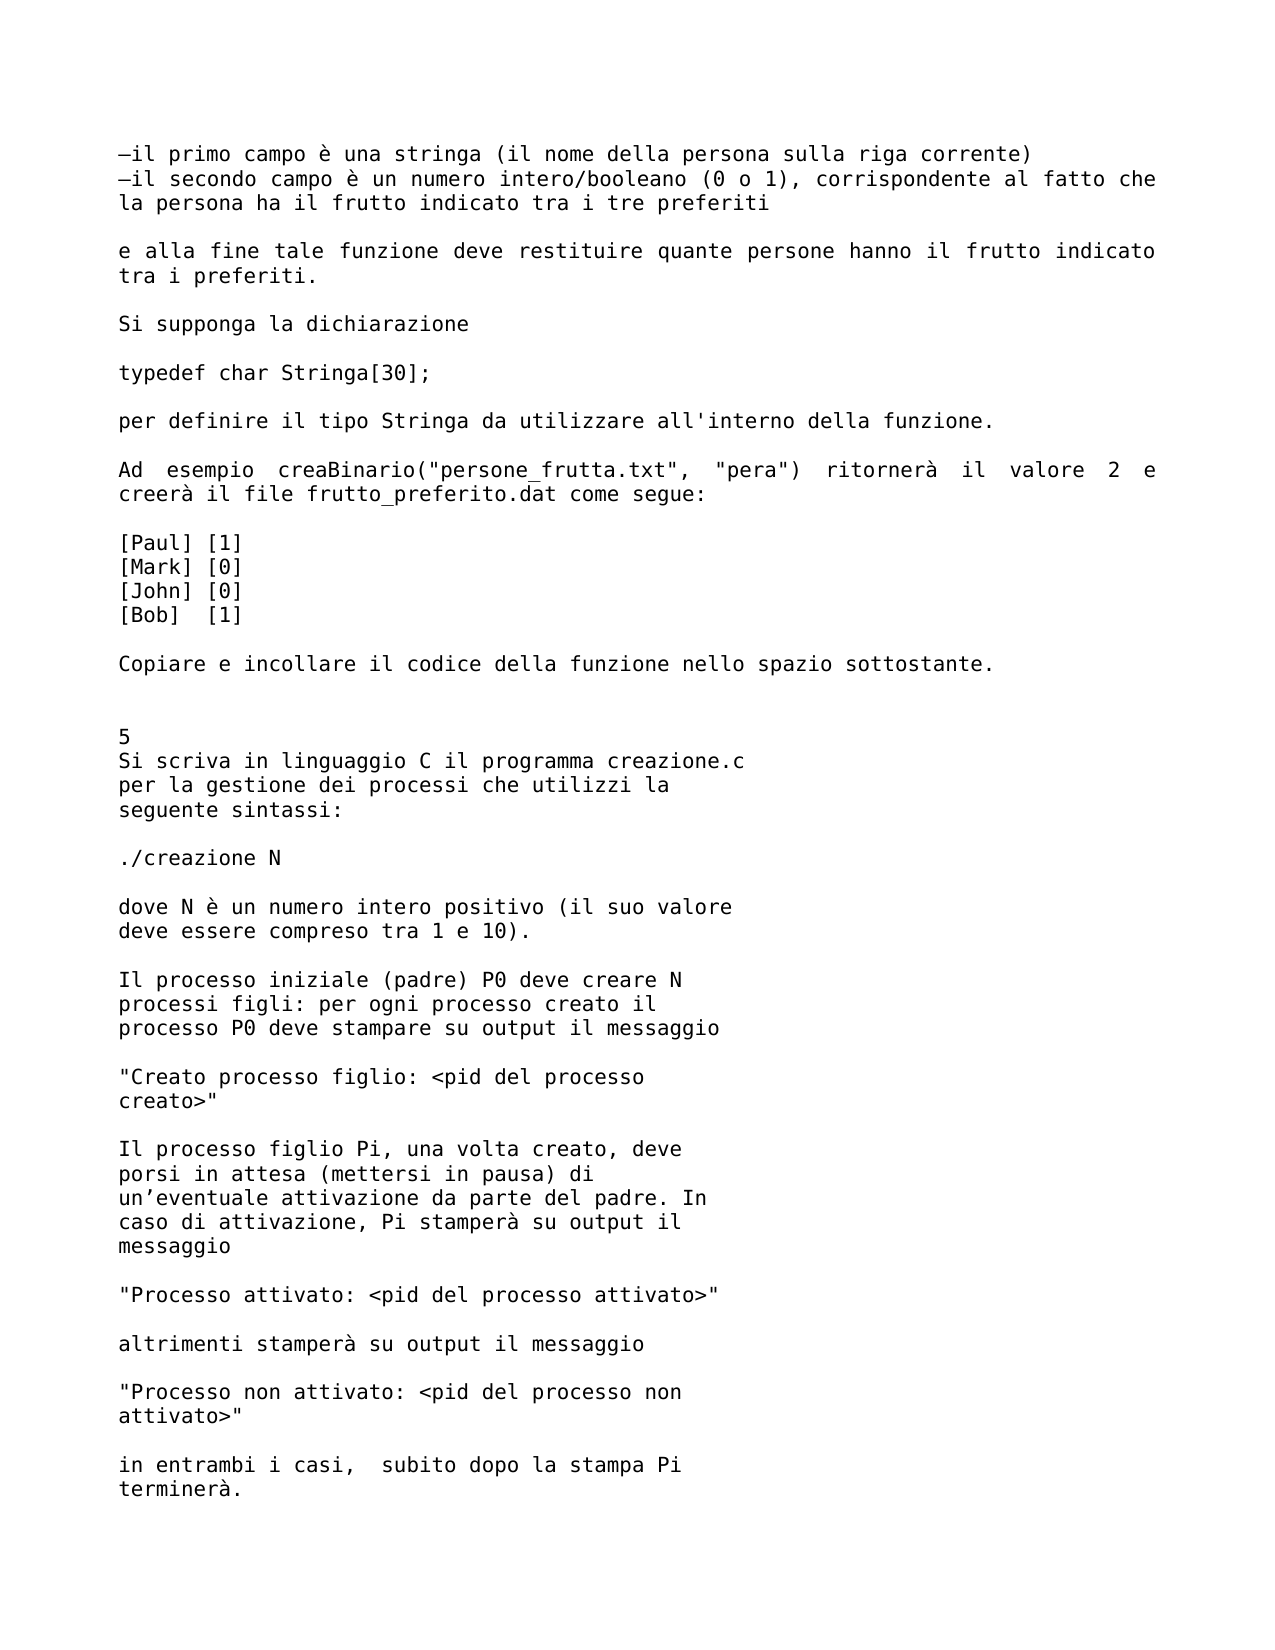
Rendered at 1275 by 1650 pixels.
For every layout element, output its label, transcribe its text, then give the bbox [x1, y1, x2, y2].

text caso di attivazione, Pi stamperà su output il [118, 1210, 1157, 1234]
text "Processo non attivato: <pid del processo non [118, 1380, 1157, 1404]
text Ad esempio creaBinario("persone_frutta.txt", "pera") ritornerà il valore 2 e creerà il file frutto_preferito.dat come segue: [118, 458, 1157, 506]
text typedef char Stringa[30]; [118, 361, 1157, 385]
text per definire il tipo Stringa da utilizzare all'interno della funzione. [118, 409, 1157, 434]
text altrimenti stamperà su output il messaggio [118, 1332, 1157, 1356]
text "Creato processo figlio: <pid del processo [118, 1065, 1157, 1089]
text –il secondo campo è un numero intero/booleano (0 o 1), corrispondente al fatto che la persona ha il frutto indicato tra i tre preferiti [118, 167, 1157, 215]
text 5 [118, 725, 1157, 749]
text Si supponga la dichiarazione [118, 312, 1157, 337]
text [Mark] [0] [118, 555, 1157, 579]
text messaggio [118, 1234, 1157, 1259]
text –il primo campo è una stringa (il nome della persona sulla riga corrente) [118, 142, 1157, 167]
text ./creazione N [118, 846, 1157, 871]
text seguente sintassi: [118, 798, 1157, 822]
text deve essere compreso tra 1 e 10). [118, 919, 1157, 943]
text [Paul] [1] [118, 531, 1157, 555]
text Si scriva in linguaggio C il programma creazione.c [118, 749, 1157, 773]
text un’eventuale attivazione da parte del padre. In [118, 1186, 1157, 1210]
text in entrambi i casi, subito dopo la stampa Pi [118, 1453, 1157, 1477]
text attivato>" [118, 1404, 1157, 1429]
text dove N è un numero intero positivo (il suo valore [118, 895, 1157, 919]
text creato>" [118, 1089, 1157, 1113]
text Il processo iniziale (padre) P0 deve creare N [118, 968, 1157, 992]
text [Bob] [1] [118, 603, 1157, 628]
text per la gestione dei processi che utilizzi la [118, 773, 1157, 798]
text "Processo attivato: <pid del processo attivato>" [118, 1283, 1157, 1307]
text [John] [0] [118, 579, 1157, 603]
text Il processo figlio Pi, una volta creato, deve [118, 1137, 1157, 1162]
text processi figli: per ogni processo creato il [118, 992, 1157, 1016]
text Copiare e incollare il codice della funzione nello spazio sottostante. [118, 652, 1157, 676]
text e alla fine tale funzione deve restituire quante persone hanno il frutto indicato tra i preferiti. [118, 239, 1157, 288]
text terminerà. [118, 1477, 1157, 1502]
text processo P0 deve stampare su output il messaggio [118, 1016, 1157, 1040]
text porsi in attesa (mettersi in pausa) di [118, 1162, 1157, 1186]
